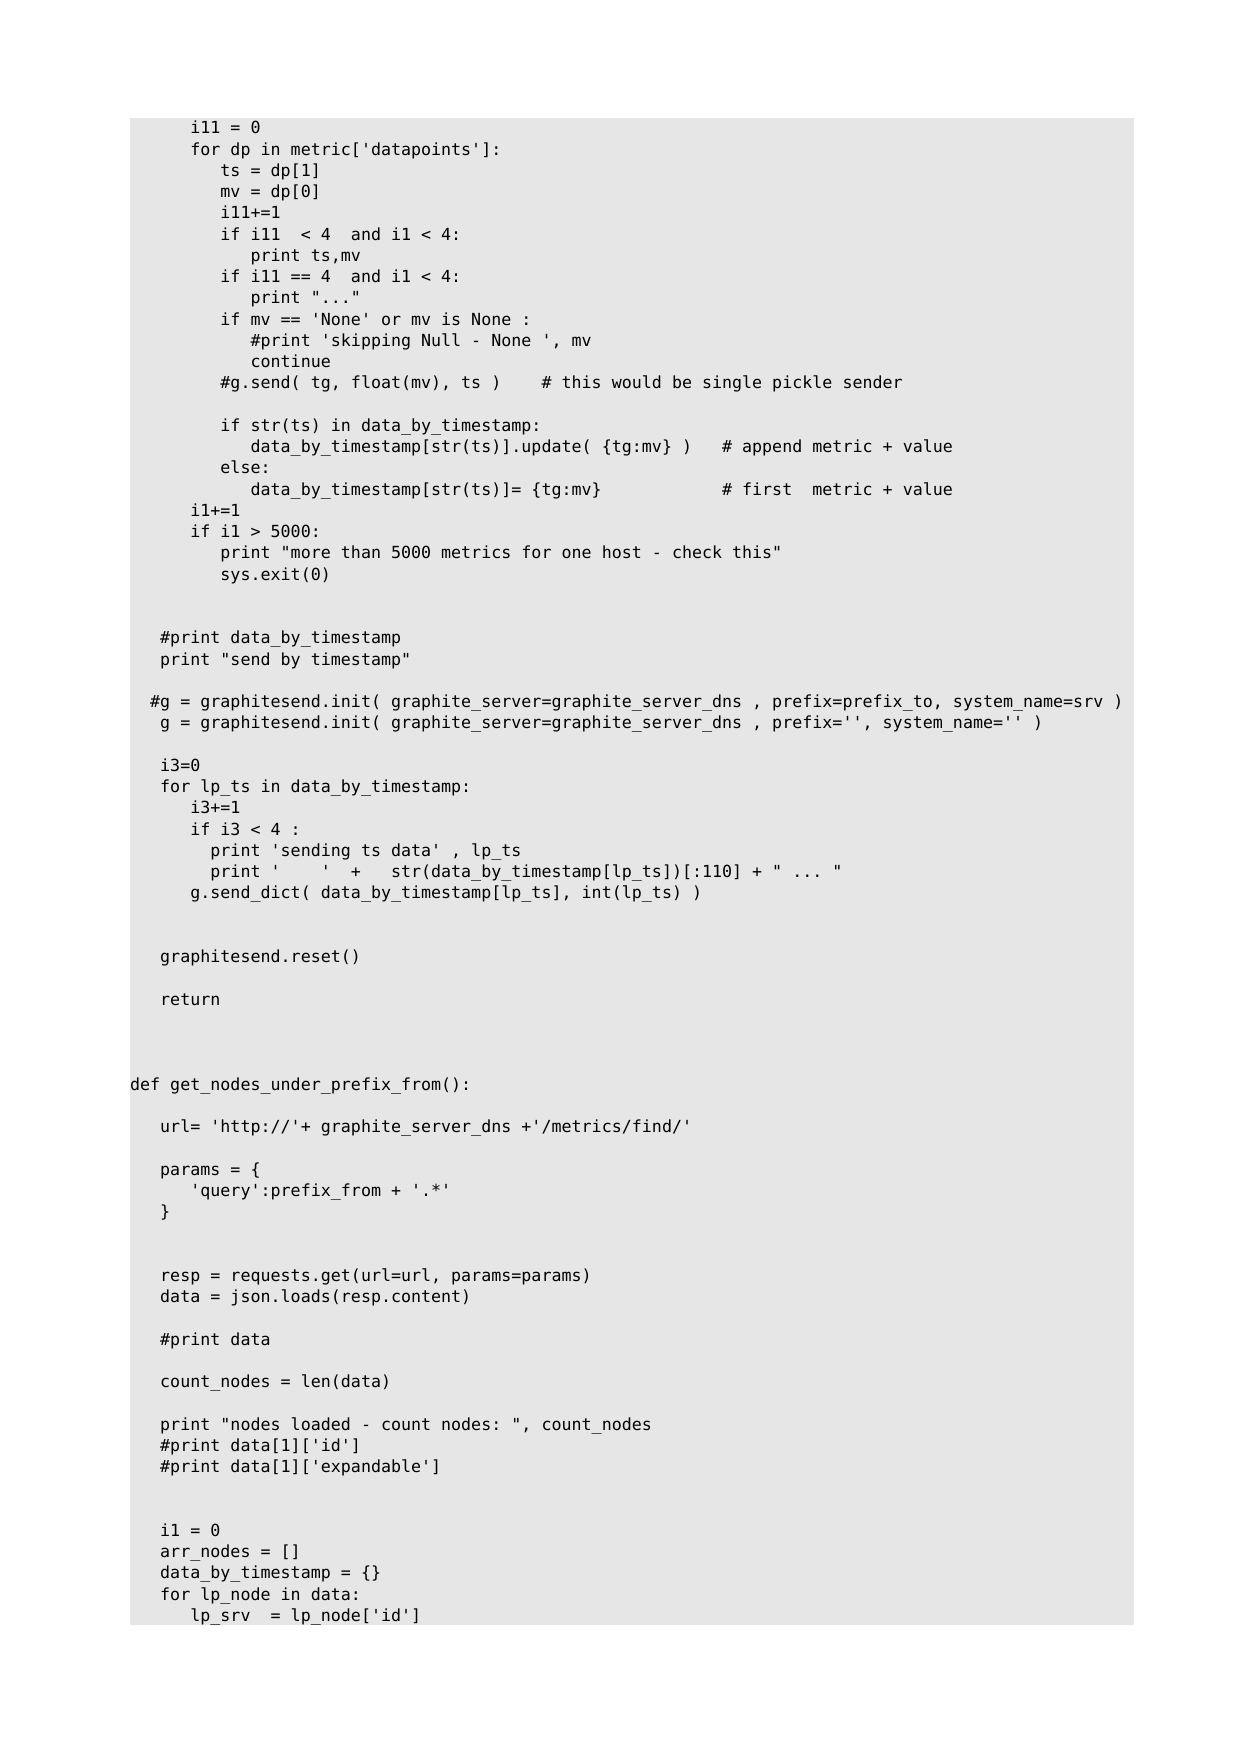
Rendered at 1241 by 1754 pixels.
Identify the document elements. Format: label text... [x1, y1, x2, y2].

text data_by_timestamp[str(ts)].update( {tg:mv} ) # append metric + value [130, 437, 1134, 456]
text print ' ' + str(data_by_timestamp[lp_ts])[:110] + " ... " [130, 862, 1134, 881]
text print "send by timestamp" [130, 649, 1134, 669]
text data_by_timestamp[str(ts)]= {tg:mv} # first metric + value [130, 479, 1134, 499]
text #g = graphitesend.init( graphite_server=graphite_server_dns , prefix=prefix_to, system_name=srv ) [130, 692, 1134, 711]
text print 'sending ts data' , lp_ts [130, 841, 1134, 860]
text data = json.loads(resp.content) [130, 1287, 1134, 1306]
text g.send_dict( data_by_timestamp[lp_ts], int(lp_ts) ) [130, 883, 1134, 902]
text i1+=1 [130, 501, 1134, 520]
text return [130, 989, 1134, 1009]
text def get_nodes_under_prefix_from(): [130, 1074, 1134, 1094]
text for dp in metric['datapoints']: [130, 139, 1134, 159]
text if i1 > 5000: [130, 522, 1134, 541]
text ts = dp[1] [130, 161, 1134, 180]
text if i11 == 4 and i1 < 4: [130, 267, 1134, 286]
text i3+=1 [130, 798, 1134, 817]
text print "more than 5000 metrics for one host - check this" [130, 543, 1134, 562]
text #print data_by_timestamp [130, 628, 1134, 647]
text mv = dp[0] [130, 182, 1134, 201]
text arr_nodes = [] [130, 1542, 1134, 1561]
text i11 = 0 [130, 118, 1134, 137]
text g = graphitesend.init( graphite_server=graphite_server_dns , prefix='', system_name='' ) [130, 713, 1134, 732]
text print "nodes loaded - count nodes: ", count_nodes [130, 1414, 1134, 1434]
text #g.send( tg, float(mv), ts ) # this would be single pickle sender [130, 373, 1134, 392]
text continue [130, 352, 1134, 371]
text data_by_timestamp = {} [130, 1563, 1134, 1582]
text else: [130, 458, 1134, 477]
text params = { [130, 1159, 1134, 1179]
text url= 'http://'+ graphite_server_dns +'/metrics/find/' [130, 1117, 1134, 1136]
text #print data [130, 1329, 1134, 1349]
text #print 'skipping Null - None ', mv [130, 331, 1134, 350]
text if i11 < 4 and i1 < 4: [130, 224, 1134, 244]
text graphitesend.reset() [130, 947, 1134, 966]
text i3=0 [130, 756, 1134, 775]
text print ts,mv [130, 246, 1134, 265]
text #print data[1]['id'] [130, 1436, 1134, 1455]
text i1 = 0 [130, 1521, 1134, 1540]
text } [130, 1202, 1134, 1221]
text resp = requests.get(url=url, params=params) [130, 1266, 1134, 1285]
text if str(ts) in data_by_timestamp: [130, 416, 1134, 435]
text #print data[1]['expandable'] [130, 1457, 1134, 1476]
text lp_srv = lp_node['id'] [130, 1606, 1134, 1625]
text print "..." [130, 288, 1134, 307]
text sys.exit(0) [130, 564, 1134, 584]
text for lp_ts in data_by_timestamp: [130, 777, 1134, 796]
text i11+=1 [130, 203, 1134, 222]
text count_nodes = len(data) [130, 1372, 1134, 1391]
text for lp_node in data: [130, 1584, 1134, 1604]
text 'query':prefix_from + '.*' [130, 1181, 1134, 1200]
text if mv == 'None' or mv is None : [130, 309, 1134, 329]
text if i3 < 4 : [130, 819, 1134, 839]
